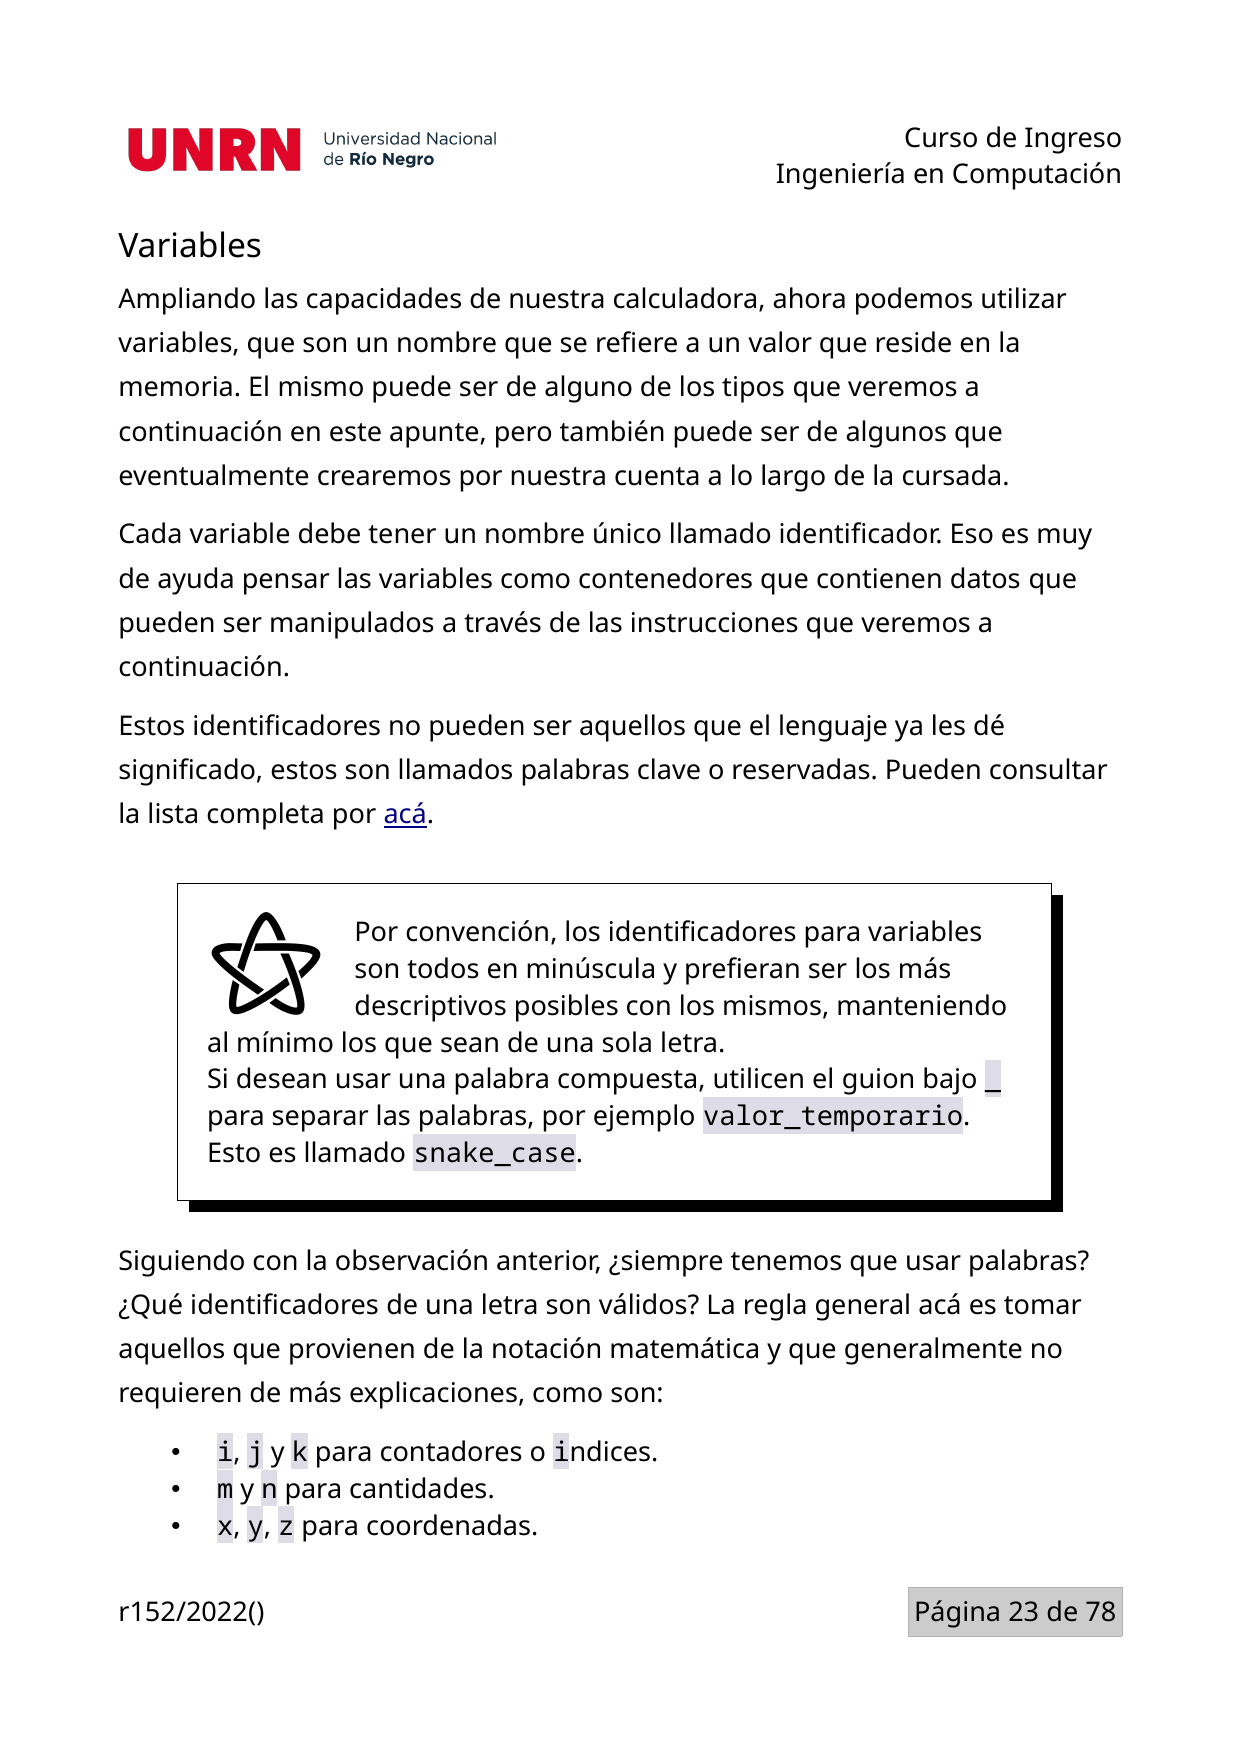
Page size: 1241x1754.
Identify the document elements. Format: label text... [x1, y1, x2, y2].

list i, j y k para contadores o indices. [308, 1433, 553, 1469]
list i, j y k para contadores o indices. [142, 1433, 217, 1469]
list m y n para cantidades. [142, 1469, 1122, 1506]
text Ampliando las capacidades de nuestra calculadora, ahora podemos utilizar variables, que son un nombre que se refiere a un valor que reside en la memoria. El mismo puede ser de alguno de los tipos que veremos a continuación en este apunte, pero también puede ser de algunos que eventualmente crearemos por nuestra cuenta a lo largo de la cursada. [118, 279, 1122, 493]
list x, y, z para coordenadas. [233, 1506, 247, 1543]
text ⚝Por convención, los identificadores para variables son todos en minúscula y prefieran ser los más descriptivos posibles con los mismos, manteniendo al mínimo los que sean de una sola letra. Si desean usar una palabra compuesta, utilicen el guion bajo _ para separar las palabras, por ejemplo valor_temporario. Esto es llamado snake_case. [178, 884, 1051, 1200]
text Cada variable debe tener un nombre único llamado identificador. Eso es muy de ayuda pensar las variables como contenedores que contienen datos que pueden ser manipulados a través de las instrucciones que veremos a continuación. [118, 515, 1122, 684]
picture [118, 118, 505, 180]
list x, y, z para coordenadas. [294, 1506, 1122, 1543]
text Estos identificadores no pueden ser aquellos que el lenguaje ya les dé significado, estos son llamados palabras clave o reservadas. Pueden consultar la lista completa por acá. [118, 706, 1122, 831]
list x, y, z para coordenadas. [142, 1506, 217, 1543]
list i, j y k para contadores o indices. [263, 1433, 291, 1469]
list i, j y k para contadores o indices. [569, 1433, 1122, 1469]
text Siguiendo con la observación anterior, ¿siempre tenemos que usar palabras? ¿Qué identificadores de una letra son válidos? La regla general acá es tomar aquellos que provienen de la notación matemática y que generalmente no requieren de más explicaciones, como son: [118, 1241, 1122, 1411]
subtitle Variables [118, 221, 1122, 267]
list x, y, z para coordenadas. [263, 1506, 278, 1543]
